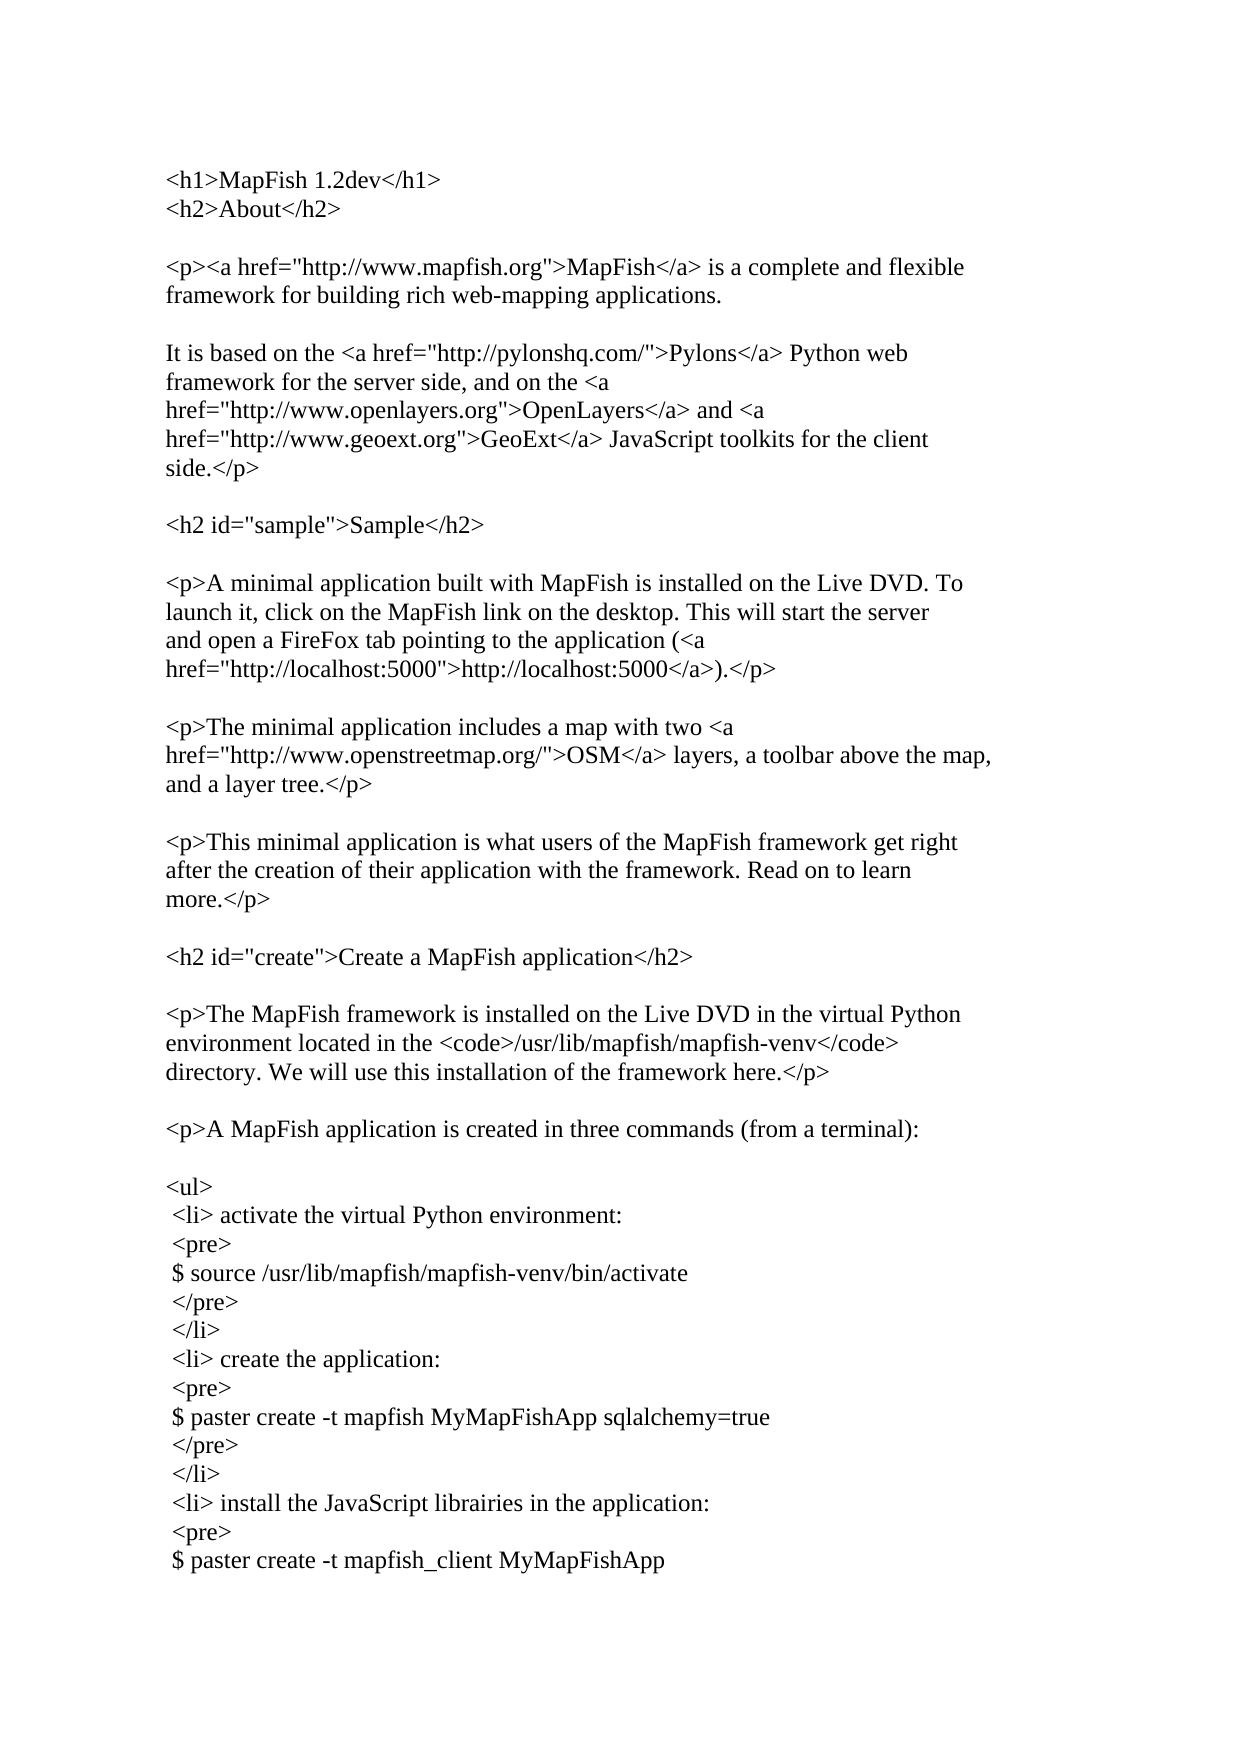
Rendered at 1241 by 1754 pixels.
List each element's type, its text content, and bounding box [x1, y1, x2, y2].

text href="http://localhost:5000">http://localhost:5000</a>).</p> [165, 654, 1075, 683]
text <pre> [165, 1517, 1075, 1545]
text href="http://www.openstreetmap.org/">OSM</a> layers, a toolbar above the map, [165, 740, 1075, 769]
text <p>A minimal application built with MapFish is installed on the Live DVD. To [165, 568, 1075, 597]
text <h2>About</h2> [165, 194, 1075, 223]
text <h2 id="sample">Sample</h2> [165, 510, 1075, 539]
text </pre> [165, 1430, 1075, 1459]
text directory. We will use this installation of the framework here.</p> [165, 1057, 1075, 1085]
text href="http://www.openlayers.org">OpenLayers</a> and <a [165, 395, 1075, 424]
text It is based on the <a href="http://pylonshq.com/">Pylons</a> Python web [165, 338, 1075, 367]
text after the creation of their application with the framework. Read on to learn [165, 855, 1075, 884]
text framework for the server side, and on the <a [165, 367, 1075, 395]
text and a layer tree.</p> [165, 769, 1075, 798]
text <li> install the JavaScript librairies in the application: [165, 1488, 1075, 1517]
text side.</p> [165, 453, 1075, 482]
text <pre> [165, 1373, 1075, 1402]
text <p>A MapFish application is created in three commands (from a terminal): [165, 1114, 1075, 1143]
text <p><a href="http://www.mapfish.org">MapFish</a> is a complete and flexible [165, 252, 1075, 280]
text <p>The minimal application includes a map with two <a [165, 712, 1075, 740]
text <h1>MapFish 1.2dev</h1> [165, 165, 1075, 194]
text $ paster create -t mapfish MyMapFishApp sqlalchemy=true [165, 1402, 1075, 1430]
text $ source /usr/lib/mapfish/mapfish-venv/bin/activate [165, 1258, 1075, 1287]
text <li> create the application: [165, 1344, 1075, 1373]
text $ paster create -t mapfish_client MyMapFishApp [165, 1545, 1075, 1574]
text <h2 id="create">Create a MapFish application</h2> [165, 942, 1075, 970]
text </li> [165, 1459, 1075, 1488]
text environment located in the <code>/usr/lib/mapfish/mapfish-venv</code> [165, 1028, 1075, 1057]
text </li> [165, 1315, 1075, 1344]
text </pre> [165, 1287, 1075, 1315]
text more.</p> [165, 884, 1075, 913]
text href="http://www.geoext.org">GeoExt</a> JavaScript toolkits for the client [165, 424, 1075, 453]
text <p>The MapFish framework is installed on the Live DVD in the virtual Python [165, 999, 1075, 1028]
text <pre> [165, 1229, 1075, 1258]
text framework for building rich web-mapping applications. [165, 280, 1075, 309]
text <p>This minimal application is what users of the MapFish framework get right [165, 827, 1075, 855]
text <ul> [165, 1172, 1075, 1200]
text and open a FireFox tab pointing to the application (<a [165, 625, 1075, 654]
text launch it, click on the MapFish link on the desktop. This will start the server [165, 597, 1075, 625]
text <li> activate the virtual Python environment: [165, 1200, 1075, 1229]
